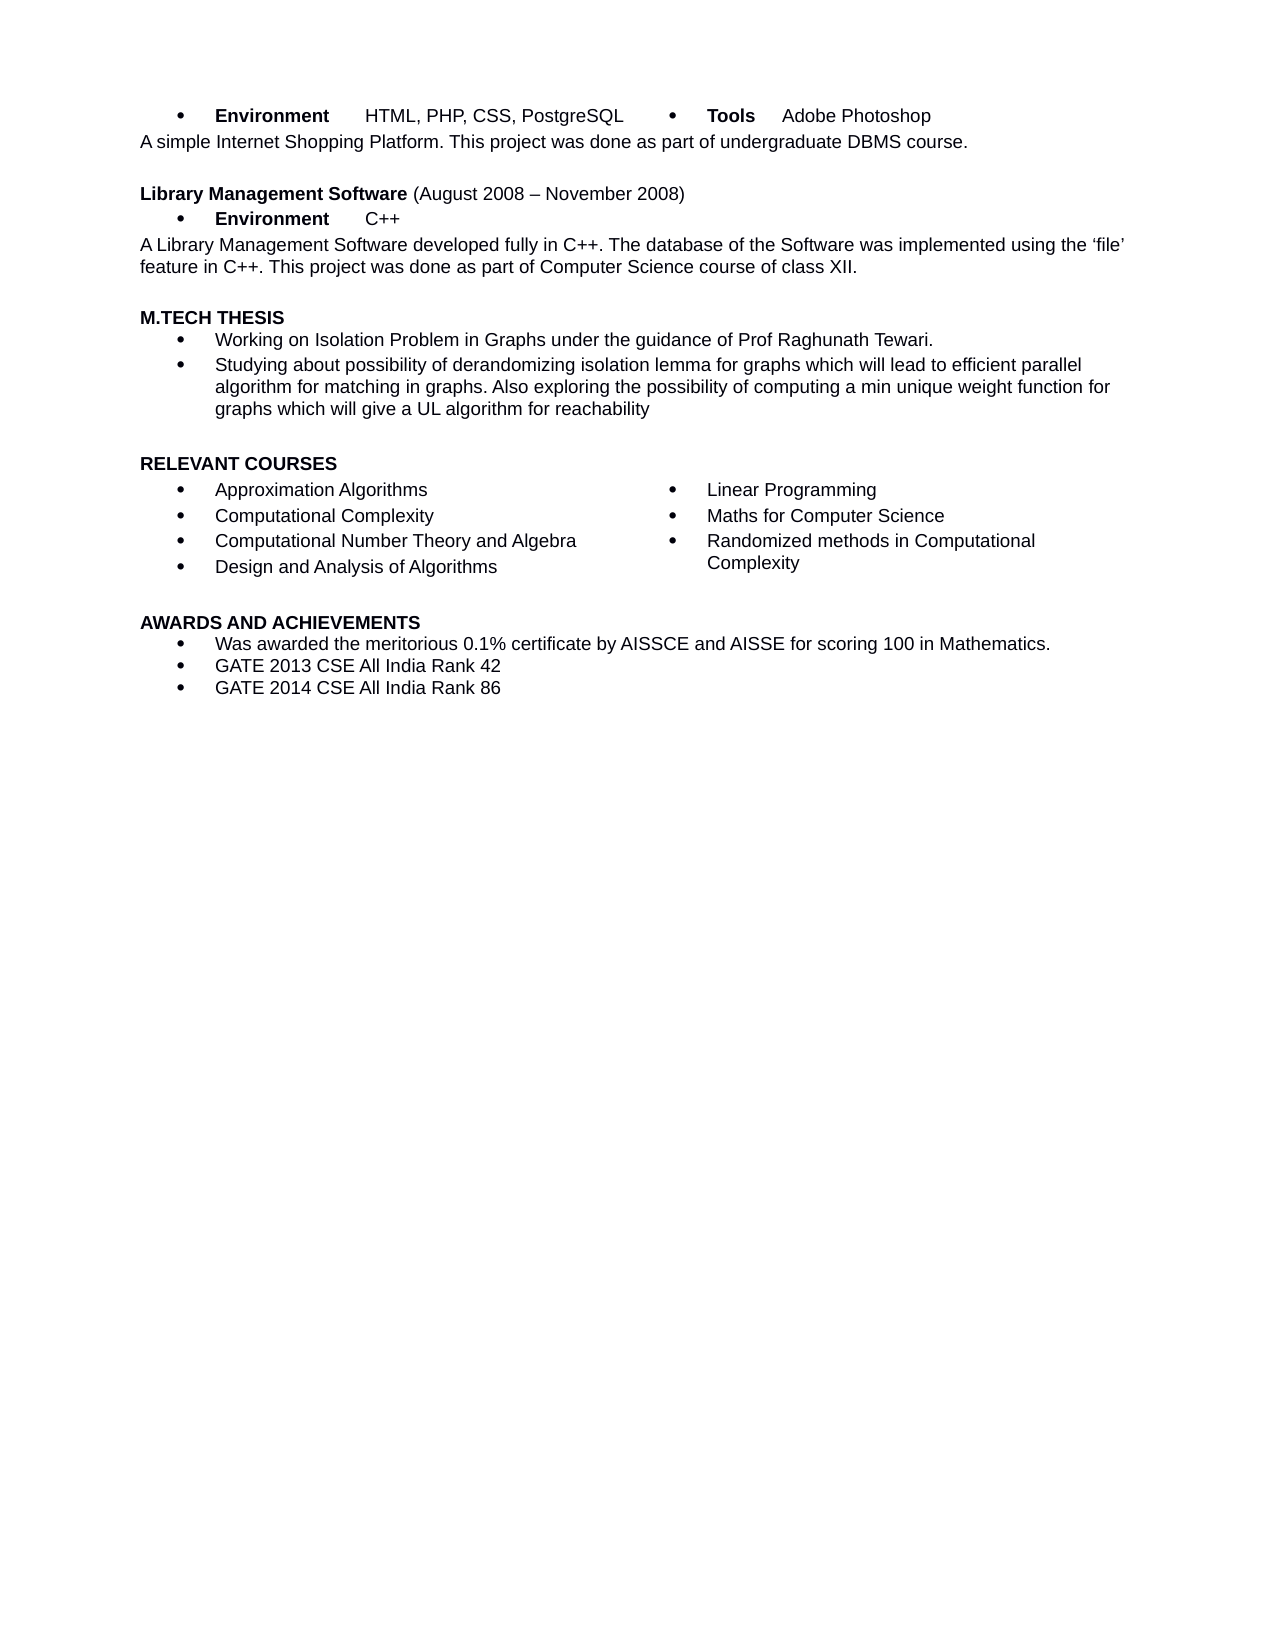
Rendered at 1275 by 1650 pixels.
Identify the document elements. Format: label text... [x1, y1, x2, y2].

subtitle Working on Isolation Problem in Graphs under the guidance of Prof Raghunath Tewari. [177, 328, 1124, 350]
subtitle AWARDS AND ACHIEVEMENTS [140, 612, 1124, 633]
subtitle Library Management Software (August 2008 – November 2008) [140, 182, 1124, 204]
list Maths for Computer Science [669, 504, 1124, 526]
list Computational Number Theory and Algebra [177, 530, 632, 552]
list GATE 2014 CSE All India Rank 86 [177, 677, 632, 698]
text A simple Internet Shopping Platform. This project was done as part of undergraduate DBMS course. [140, 131, 1124, 152]
list Randomized methods in Computational Complexity [669, 530, 1124, 573]
text RELEVANT COURSES [140, 453, 1124, 474]
list Studying about possibility of derandomizing isolation lemma for graphs which will lead to efficient parallel algorithm for matching in graphs. Also exploring the possibility of computing a min unique weight function for graphs which will give a UL algorithm for reachability [177, 354, 1124, 419]
list Linear Programming [669, 479, 1124, 500]
list Environment HTML, PHP, CSS, PostgreSQL [177, 105, 632, 127]
list GATE 2013 CSE All India Rank 42 [177, 655, 632, 677]
text A Library Management Software developed fully in C++. The database of the Software was implemented using the ‘file’ feature in C++. This project was done as part of Computer Science course of class XII. [140, 234, 1124, 277]
list Design and Analysis of Algorithms [177, 556, 632, 578]
list Computational Complexity [177, 504, 632, 526]
list Environment C++ [177, 208, 1124, 230]
subtitle M.TECH THESIS [140, 307, 1124, 328]
list Was awarded the meritorious 0.1% certificate by AISSCE and AISSE for scoring 100 in Mathematics. [177, 633, 1124, 655]
list Tools Adobe Photoshop [669, 105, 1124, 127]
list Approximation Algorithms [177, 479, 632, 500]
